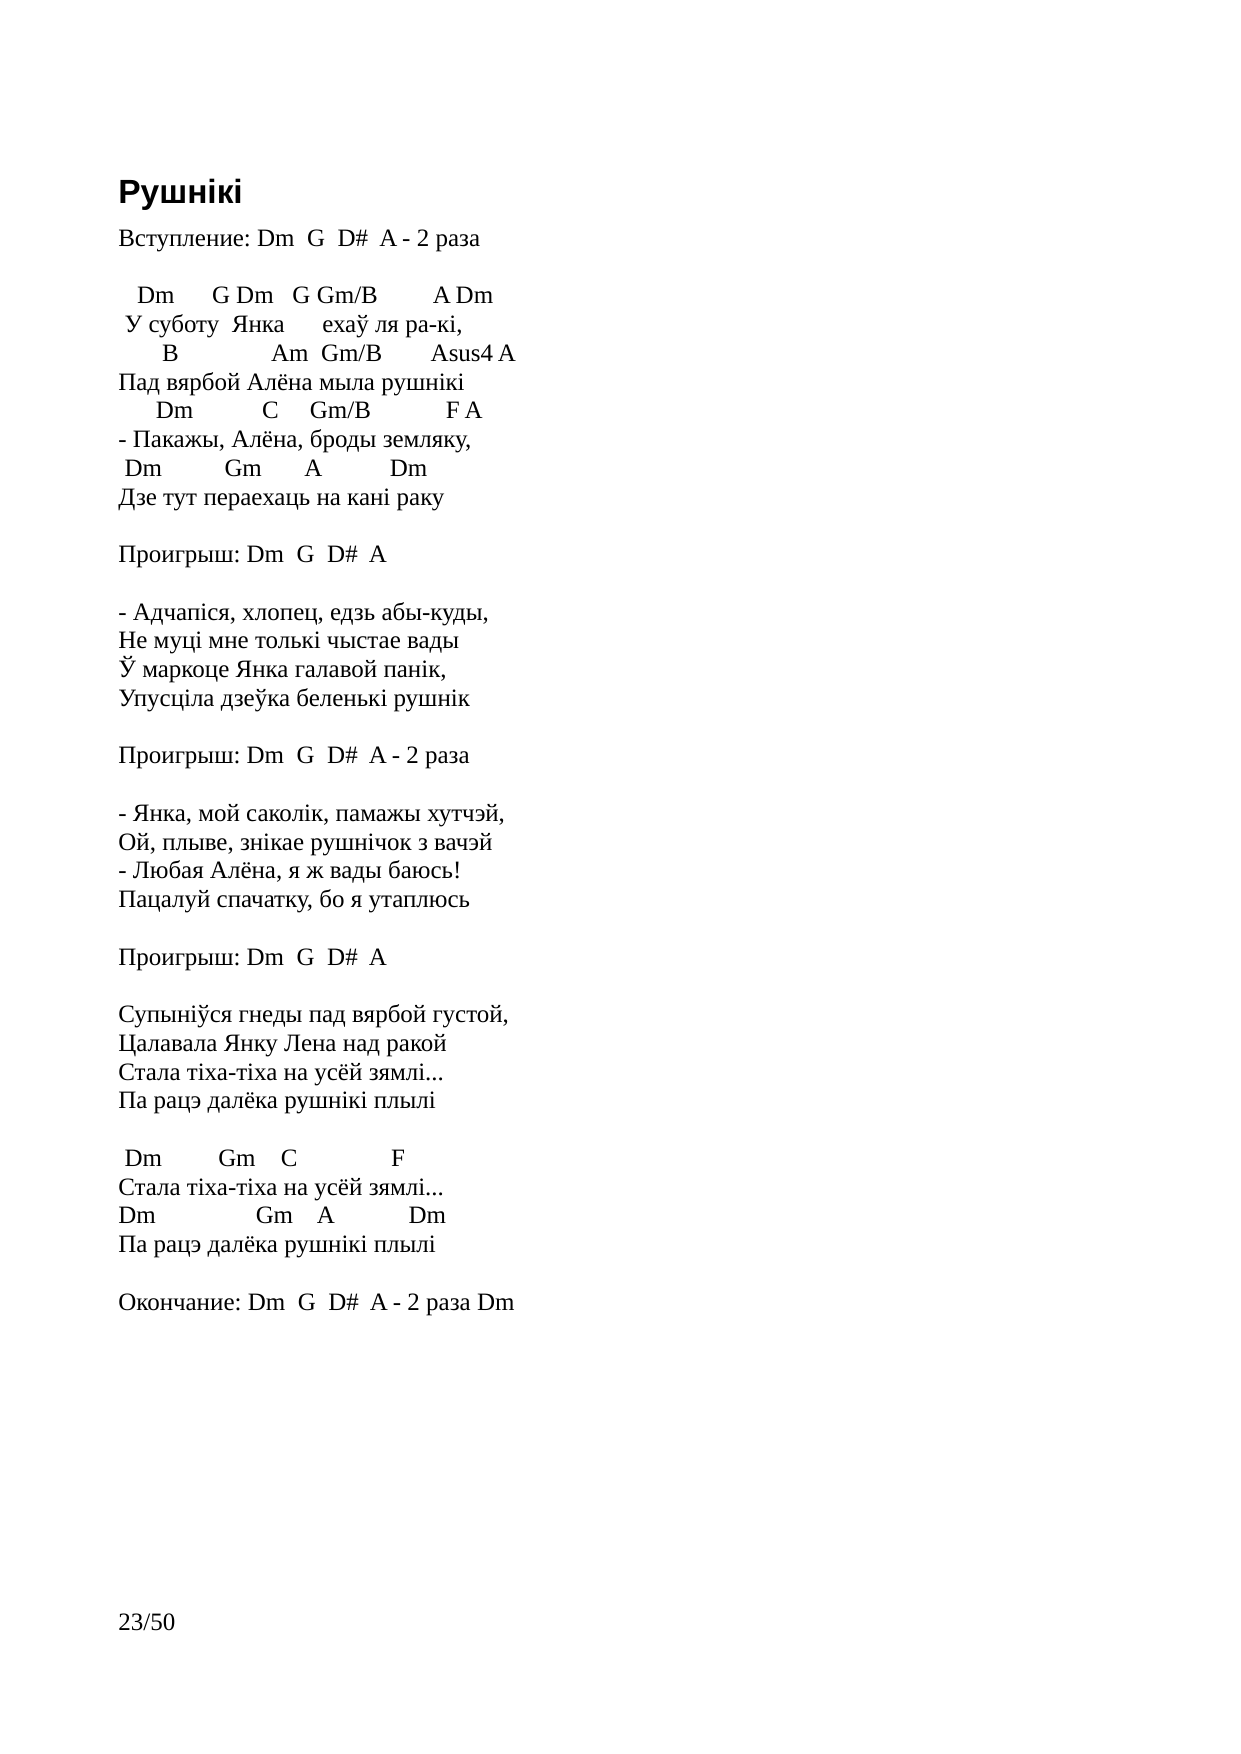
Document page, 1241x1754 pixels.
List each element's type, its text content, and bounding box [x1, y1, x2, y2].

text Па рацэ далёка рушнiкi плылi [118, 1229, 620, 1258]
text - Янка, мой саколiк, памажы хутчэй, [118, 798, 620, 827]
text Супынiўся гнеды пад вярбой густой, [118, 999, 620, 1028]
text Проигрыш: Dm G D# A - 2 раза [118, 741, 620, 769]
text Dm Gm A Dm [118, 1201, 620, 1229]
subtitle Рушнікі [118, 172, 620, 211]
text Dm G Dm G Gm/B A Dm [118, 281, 620, 309]
text Стала тiха-тiха на усёй зямлi... [118, 1172, 620, 1201]
text У суботу Янка ехаў ля ра-кi, [118, 309, 620, 338]
text Не муцi мне толькi чыстае вады [118, 626, 620, 654]
text Па рацэ далёка рушнiкi плылi [118, 1086, 620, 1114]
text Ў маркоце Янка галавой панiк, [118, 654, 620, 683]
text Dm Gm A Dm [118, 453, 620, 482]
text Ой, плыве, знiкае рушнiчок з вачэй [118, 827, 620, 856]
text B Am Gm/B Asus4 A [118, 338, 620, 367]
text Стала тiха-тiха на усёй зямлi... [118, 1057, 620, 1086]
text - Пакажы, Алёна, броды земляку, [118, 424, 620, 453]
text - Любая Алёна, я ж вады баюсь! [118, 856, 620, 884]
text Dm Gm C F [118, 1143, 620, 1172]
text Пацалуй спачатку, бо я утаплюсь [118, 884, 620, 913]
text Упусцiла дзеўка беленькi рушнiк [118, 683, 620, 712]
text Окончание: Dm G D# A - 2 раза Dm [118, 1287, 620, 1316]
text Dm C Gm/B F A [118, 396, 620, 424]
text Пад вярбой Алёна мыла рушнiкi [118, 367, 620, 396]
text Дзе тут пераехаць на канi раку [118, 482, 620, 511]
text Цалавала Янку Лена над ракой [118, 1028, 620, 1057]
text Вступление: Dm G D# A - 2 раза [118, 223, 620, 252]
text Проигрыш: Dm G D# A [118, 539, 620, 568]
text - Адчапiся, хлопец, едзь абы-куды, [118, 597, 620, 626]
text Проигрыш: Dm G D# A [118, 942, 620, 971]
